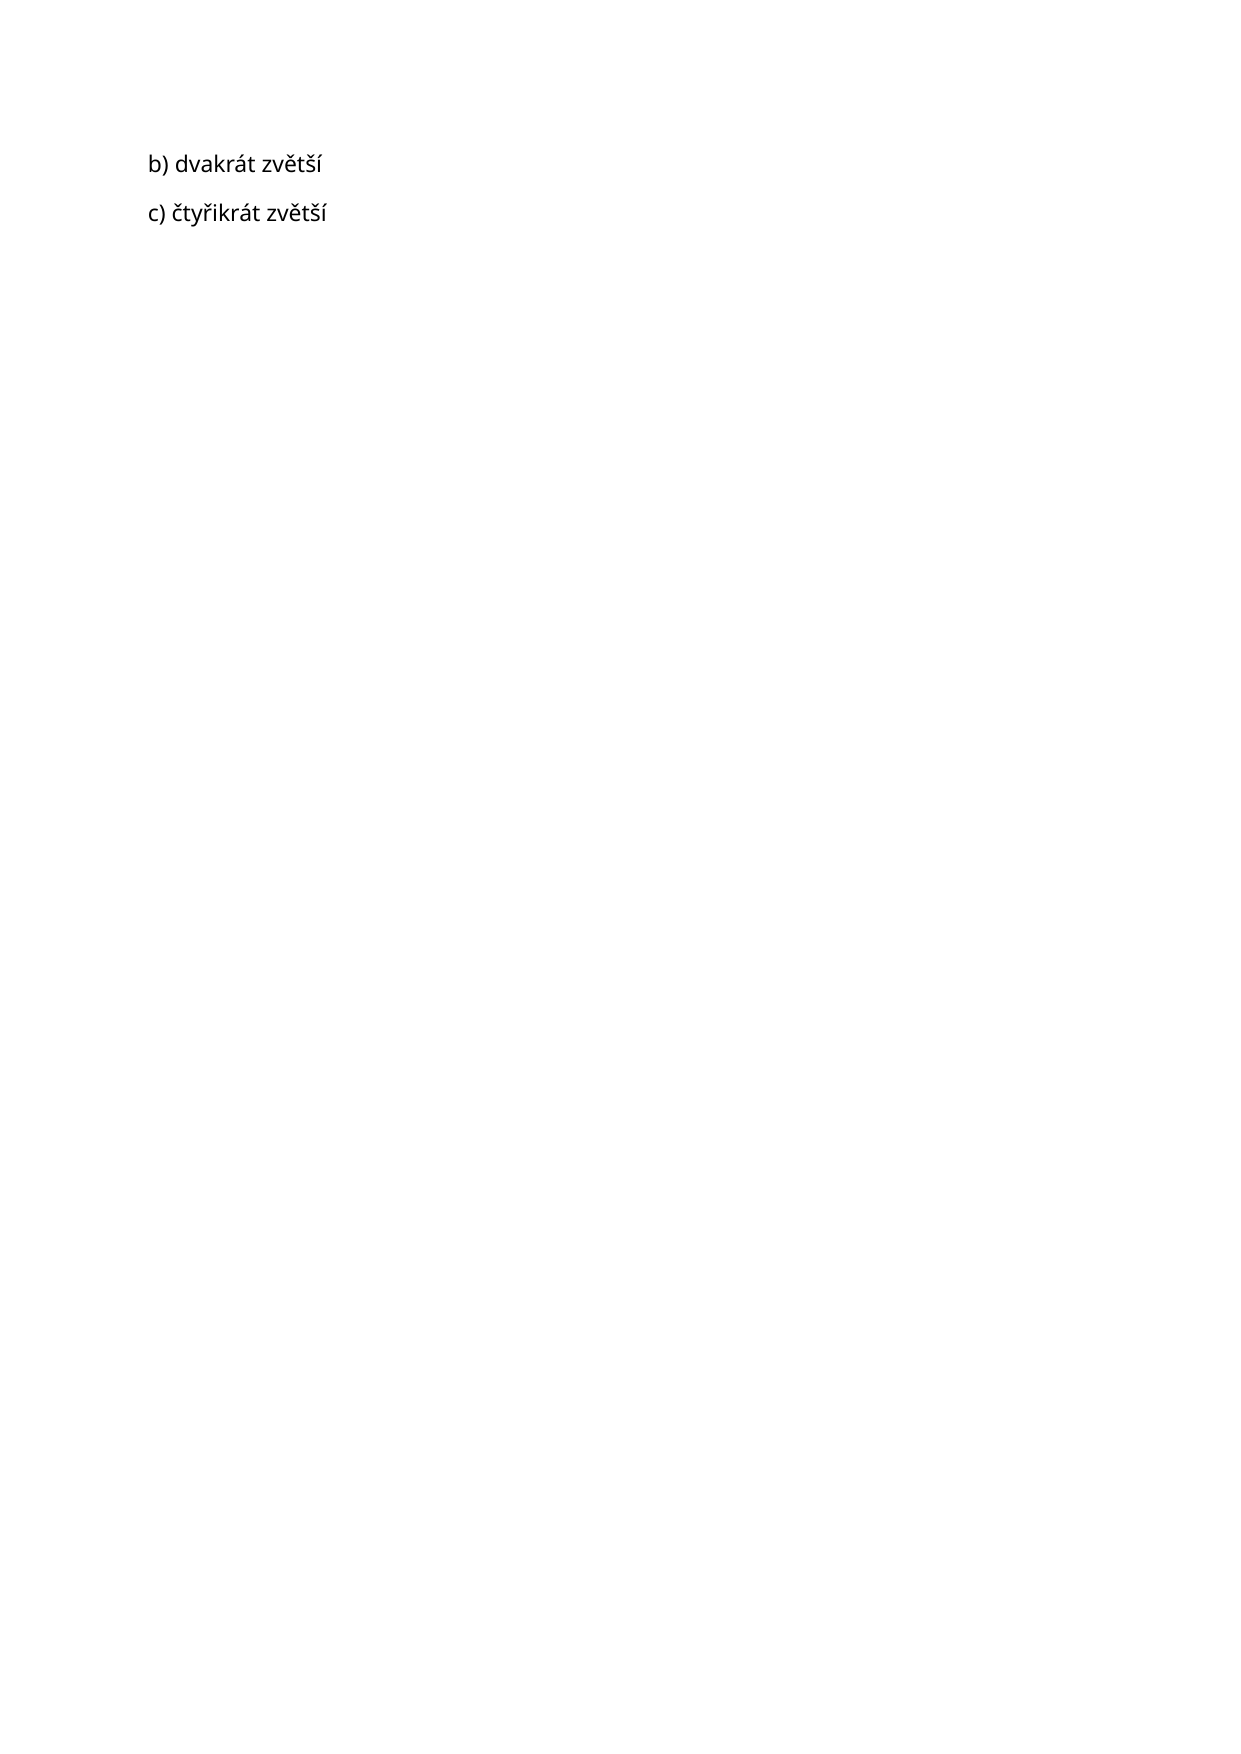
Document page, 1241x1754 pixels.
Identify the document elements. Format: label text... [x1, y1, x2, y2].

text c) čtyřikrát zvětší [148, 197, 1093, 228]
text b) dvakrát zvětší [148, 148, 1093, 179]
